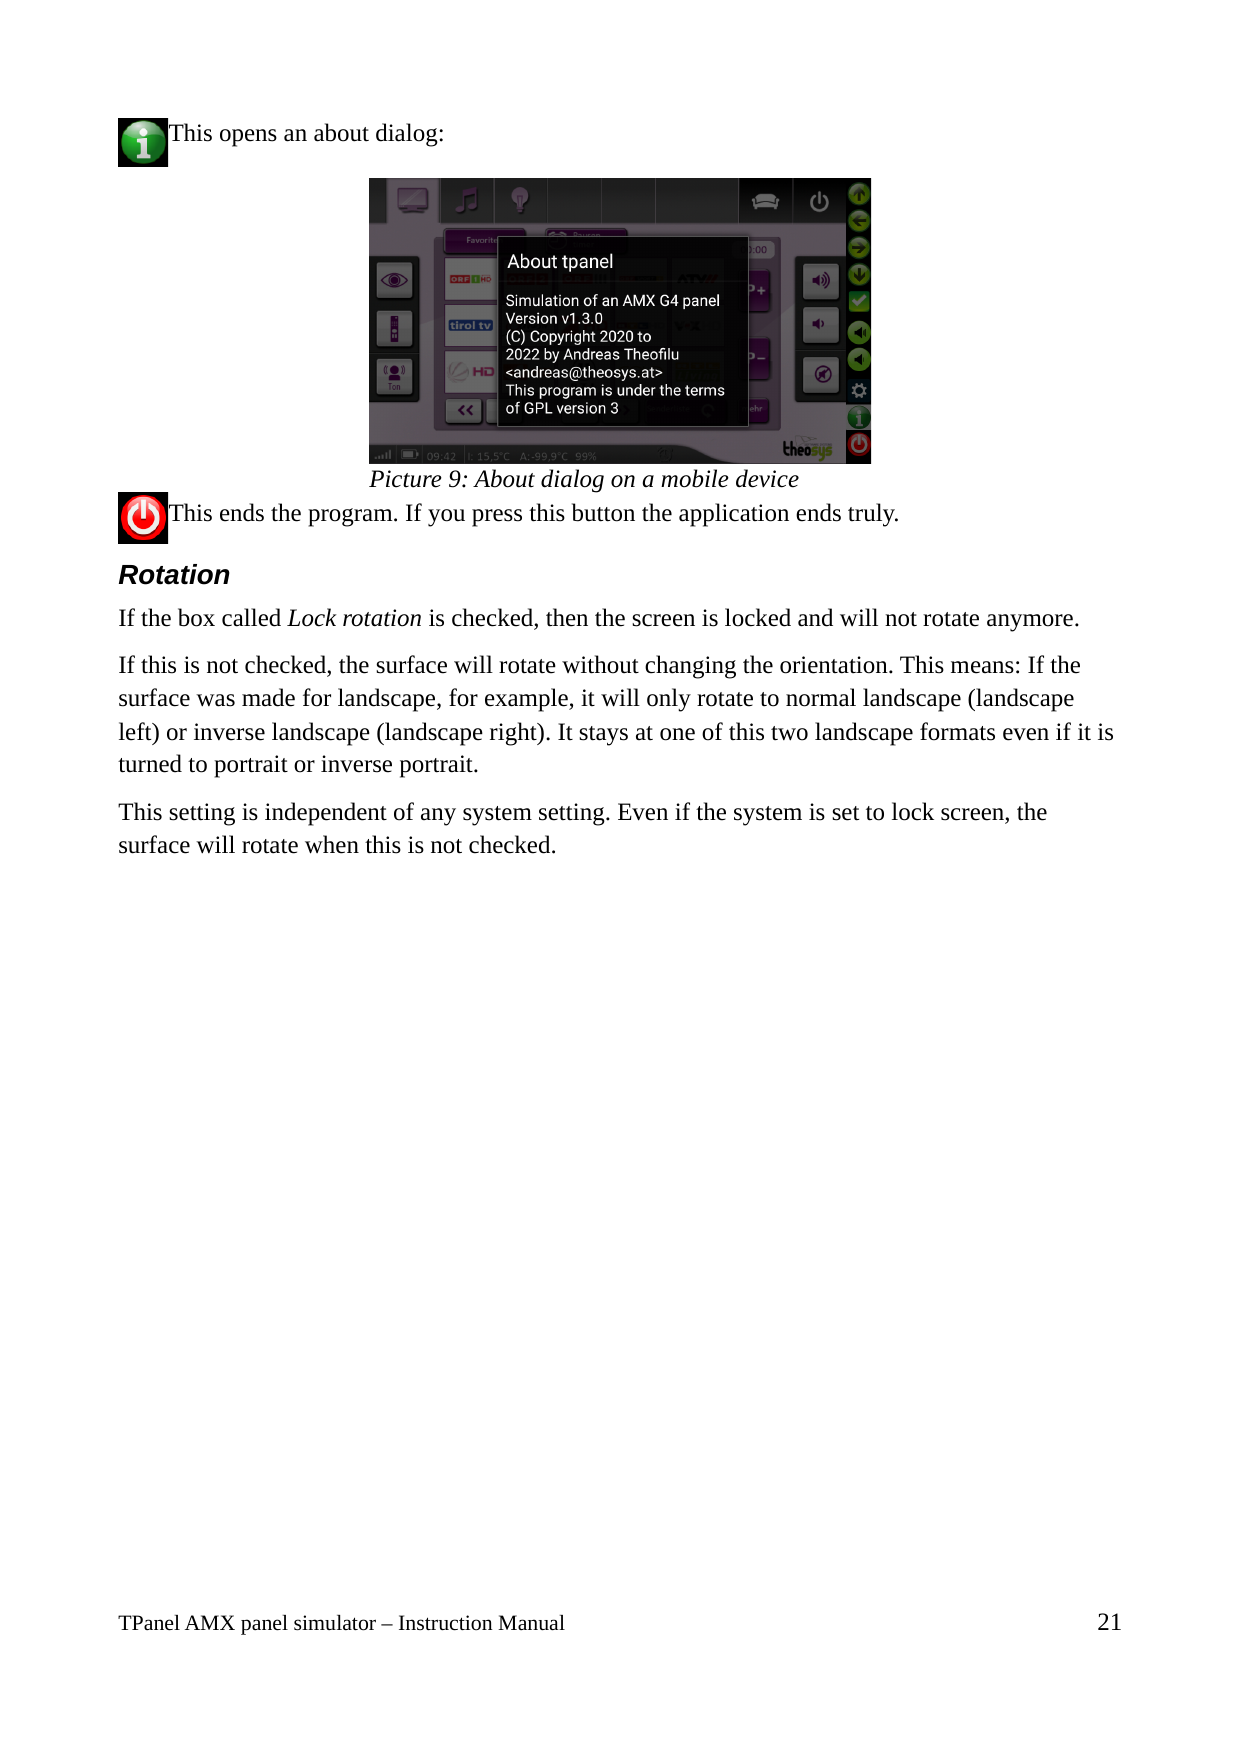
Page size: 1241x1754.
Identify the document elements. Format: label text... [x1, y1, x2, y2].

subtitle Rotation [118, 558, 1122, 590]
text This setting is independent of any system setting. Even if the system is set to lock screen, the surface will rotate when this is not checked. [118, 797, 1122, 859]
text Picture 9: About dialog on a mobile device [369, 464, 871, 493]
picture [369, 178, 872, 464]
text This opens an about dialog: [169, 118, 1122, 147]
text This ends the program. If you press this button the application ends truly. [118, 166, 1122, 527]
text If this is not checked, the surface will rotate without changing the orientation. This means: If the surface was made for landscape, for example, it will only rotate to normal landscape (landscape left) or inverse landscape (landscape right). It stays at one of this two landscape formats even if it is turned to portrait or inverse portrait. [118, 651, 1122, 778]
picture [118, 118, 169, 167]
picture [118, 492, 169, 544]
text If the box called Lock rotation is checked, then the screen is locked and will not rotate anymore. [118, 603, 1122, 632]
